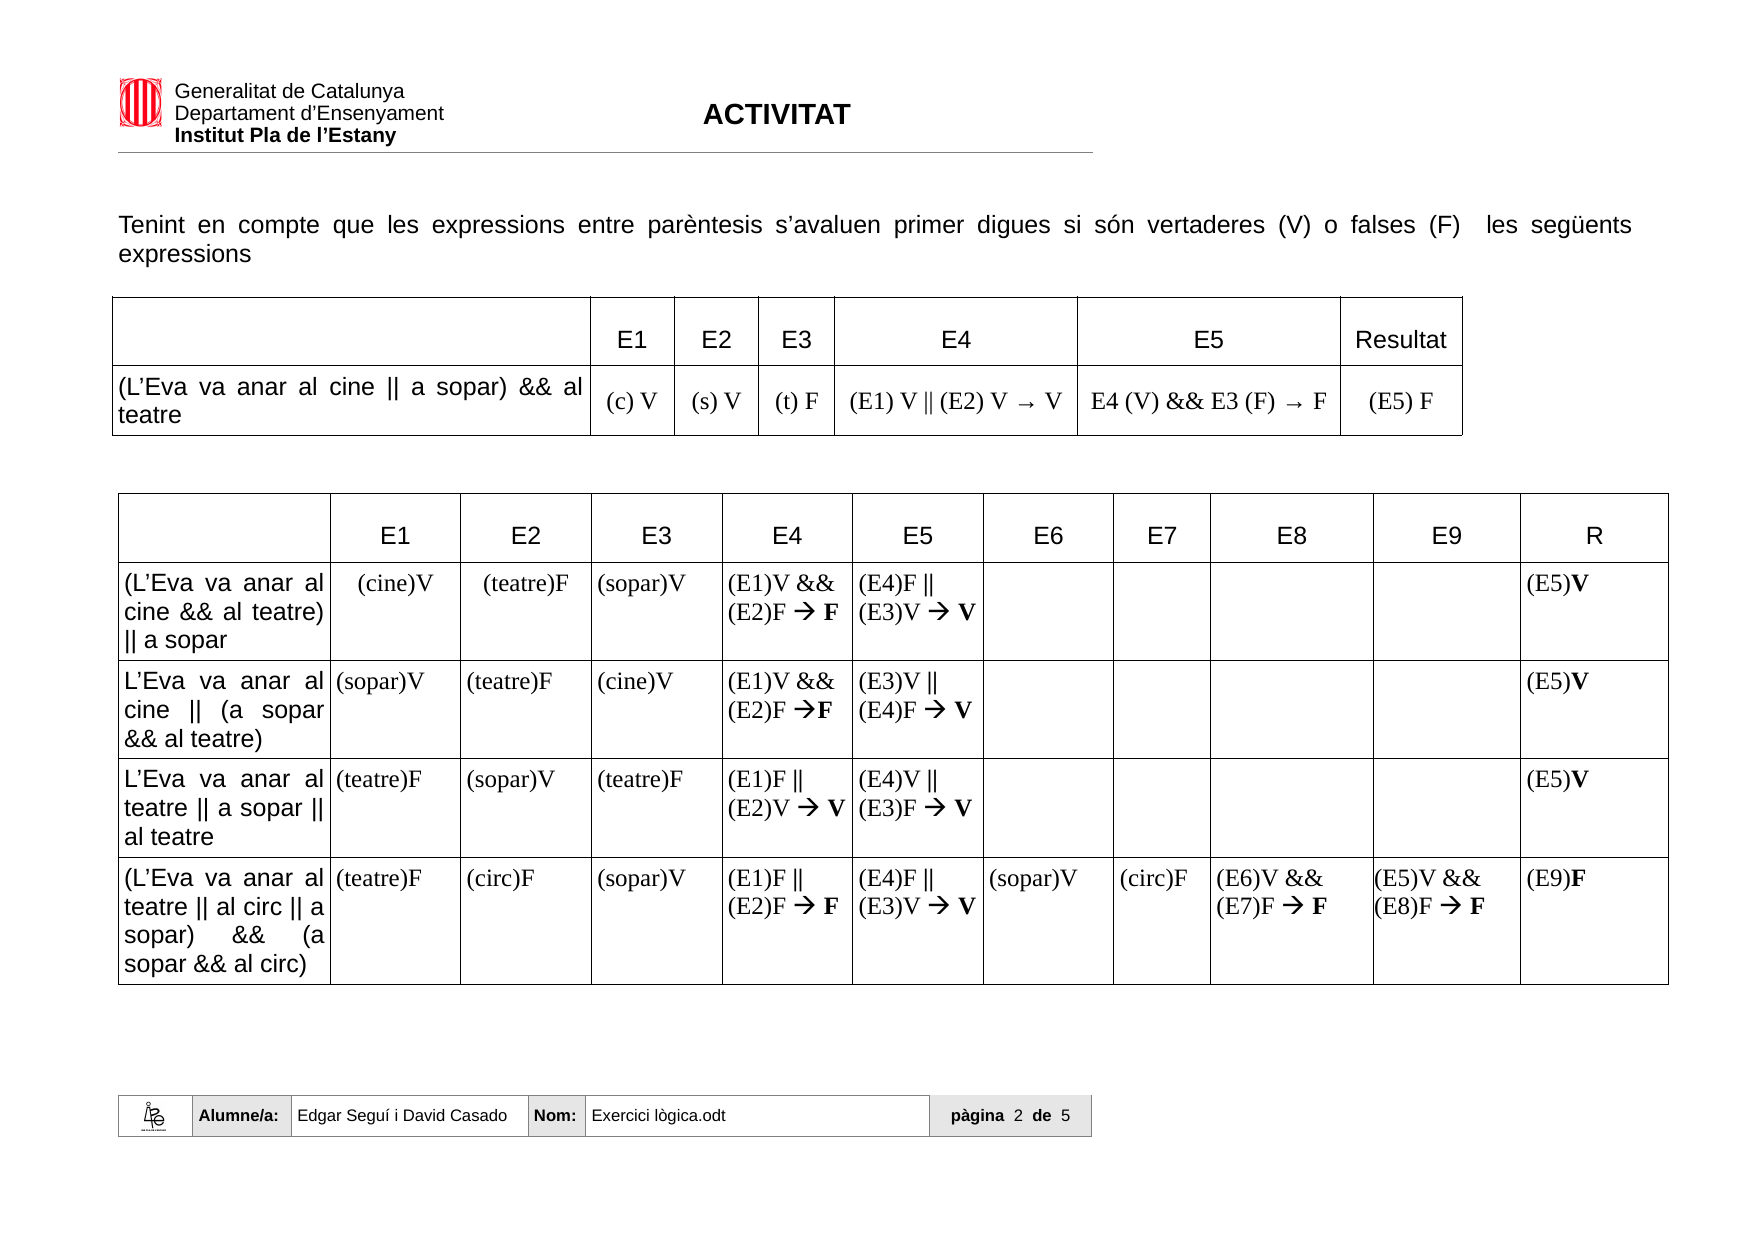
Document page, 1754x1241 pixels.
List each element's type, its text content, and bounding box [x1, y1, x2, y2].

table_cell (E6)V && (E7)F  F [1211, 858, 1373, 983]
table_header E7 [1114, 494, 1210, 562]
table_cell (circ)F [1114, 858, 1210, 983]
table_header E2 [461, 494, 591, 562]
table_cell (E5)V [1521, 563, 1668, 660]
table_header [113, 298, 590, 365]
table_cell (teatre)F [461, 661, 591, 758]
table_cell (teatre)F [461, 563, 591, 660]
table_cell (E1)V && (E2)F F [723, 661, 852, 758]
table_cell (E5)V [1521, 759, 1668, 856]
table_cell (E4)F || (E3)V  V [853, 563, 983, 660]
table_header E3 [592, 494, 722, 562]
table_cell (sopar)V [592, 858, 722, 983]
table_cell [984, 759, 1113, 856]
table_cell [1114, 759, 1210, 856]
table_cell (L’Eva va anar al cine && al teatre) || a sopar [119, 563, 330, 660]
table_cell (cine)V [331, 563, 460, 660]
table_header [119, 494, 330, 562]
table_cell [1211, 759, 1373, 856]
table_header E5 [853, 494, 983, 562]
table_header E9 [1374, 494, 1520, 562]
table_cell (E5) F [1341, 366, 1462, 435]
table_cell (E1)F || (E2)V  V [723, 759, 852, 856]
table_cell [1114, 563, 1210, 660]
table_cell (t) F [759, 366, 834, 435]
text Tenint en compte que les expressions entre parèntesis s’avaluen primer digues si són vertaderes (V) o falses (F) les següents expressions [118, 210, 1636, 268]
table_header R [1521, 494, 1668, 562]
table_header E5 [1078, 298, 1340, 365]
table_header E1 [591, 298, 674, 365]
table_cell (E1)F || (E2)F  F [723, 858, 852, 983]
table_cell [1374, 661, 1520, 758]
table_cell [984, 563, 1113, 660]
table_cell (E9)F [1521, 858, 1668, 983]
table_header E6 [984, 494, 1113, 562]
table_cell (sopar)V [331, 661, 460, 758]
table_cell [1211, 563, 1373, 660]
table_cell (E5)V && (E8)F  F [1374, 858, 1520, 983]
table_cell E4 (V) && E3 (F) → F [1078, 366, 1340, 435]
table_header E2 [675, 298, 758, 365]
table_cell (teatre)F [592, 759, 722, 856]
table_cell (E1) V || (E2) V → V [835, 366, 1077, 435]
table_cell (E3)V || (E4)F  V [853, 661, 983, 758]
table_cell (E4)F || (E3)V  V [853, 858, 983, 983]
table_cell L’Eva va anar al cine || (a sopar && al teatre) [119, 661, 330, 758]
table_cell (s) V [675, 366, 758, 435]
table_cell [1374, 563, 1520, 660]
table_cell (cine)V [592, 661, 722, 758]
table_header E3 [759, 298, 834, 365]
table_header E8 [1211, 494, 1373, 562]
table_cell L’Eva va anar al teatre || a sopar || al teatre [119, 759, 330, 856]
table_cell [1114, 661, 1210, 758]
table_header E4 [723, 494, 852, 562]
table_header E4 [835, 298, 1077, 365]
table_cell (sopar)V [984, 858, 1113, 983]
table_cell (circ)F [461, 858, 591, 983]
table_header E1 [331, 494, 460, 562]
table_cell (teatre)F [331, 759, 460, 856]
table_cell [984, 661, 1113, 758]
table_cell [1211, 661, 1373, 758]
table_cell (E5)V [1521, 661, 1668, 758]
table_cell (sopar)V [592, 563, 722, 660]
table_cell (teatre)F [331, 858, 460, 983]
table_cell (L’Eva va anar al cine || a sopar) && al teatre [113, 366, 590, 435]
table_header Resultat [1341, 298, 1462, 365]
table_cell (sopar)V [461, 759, 591, 856]
table_cell (c) V [591, 366, 674, 435]
table_cell (E4)V || (E3)F  V [853, 759, 983, 856]
table_cell (L’Eva va anar al teatre || al circ || a sopar) && (a sopar && al circ) [119, 858, 330, 983]
table_cell (E1)V && (E2)F  F [723, 563, 852, 660]
table_cell [1374, 759, 1520, 856]
